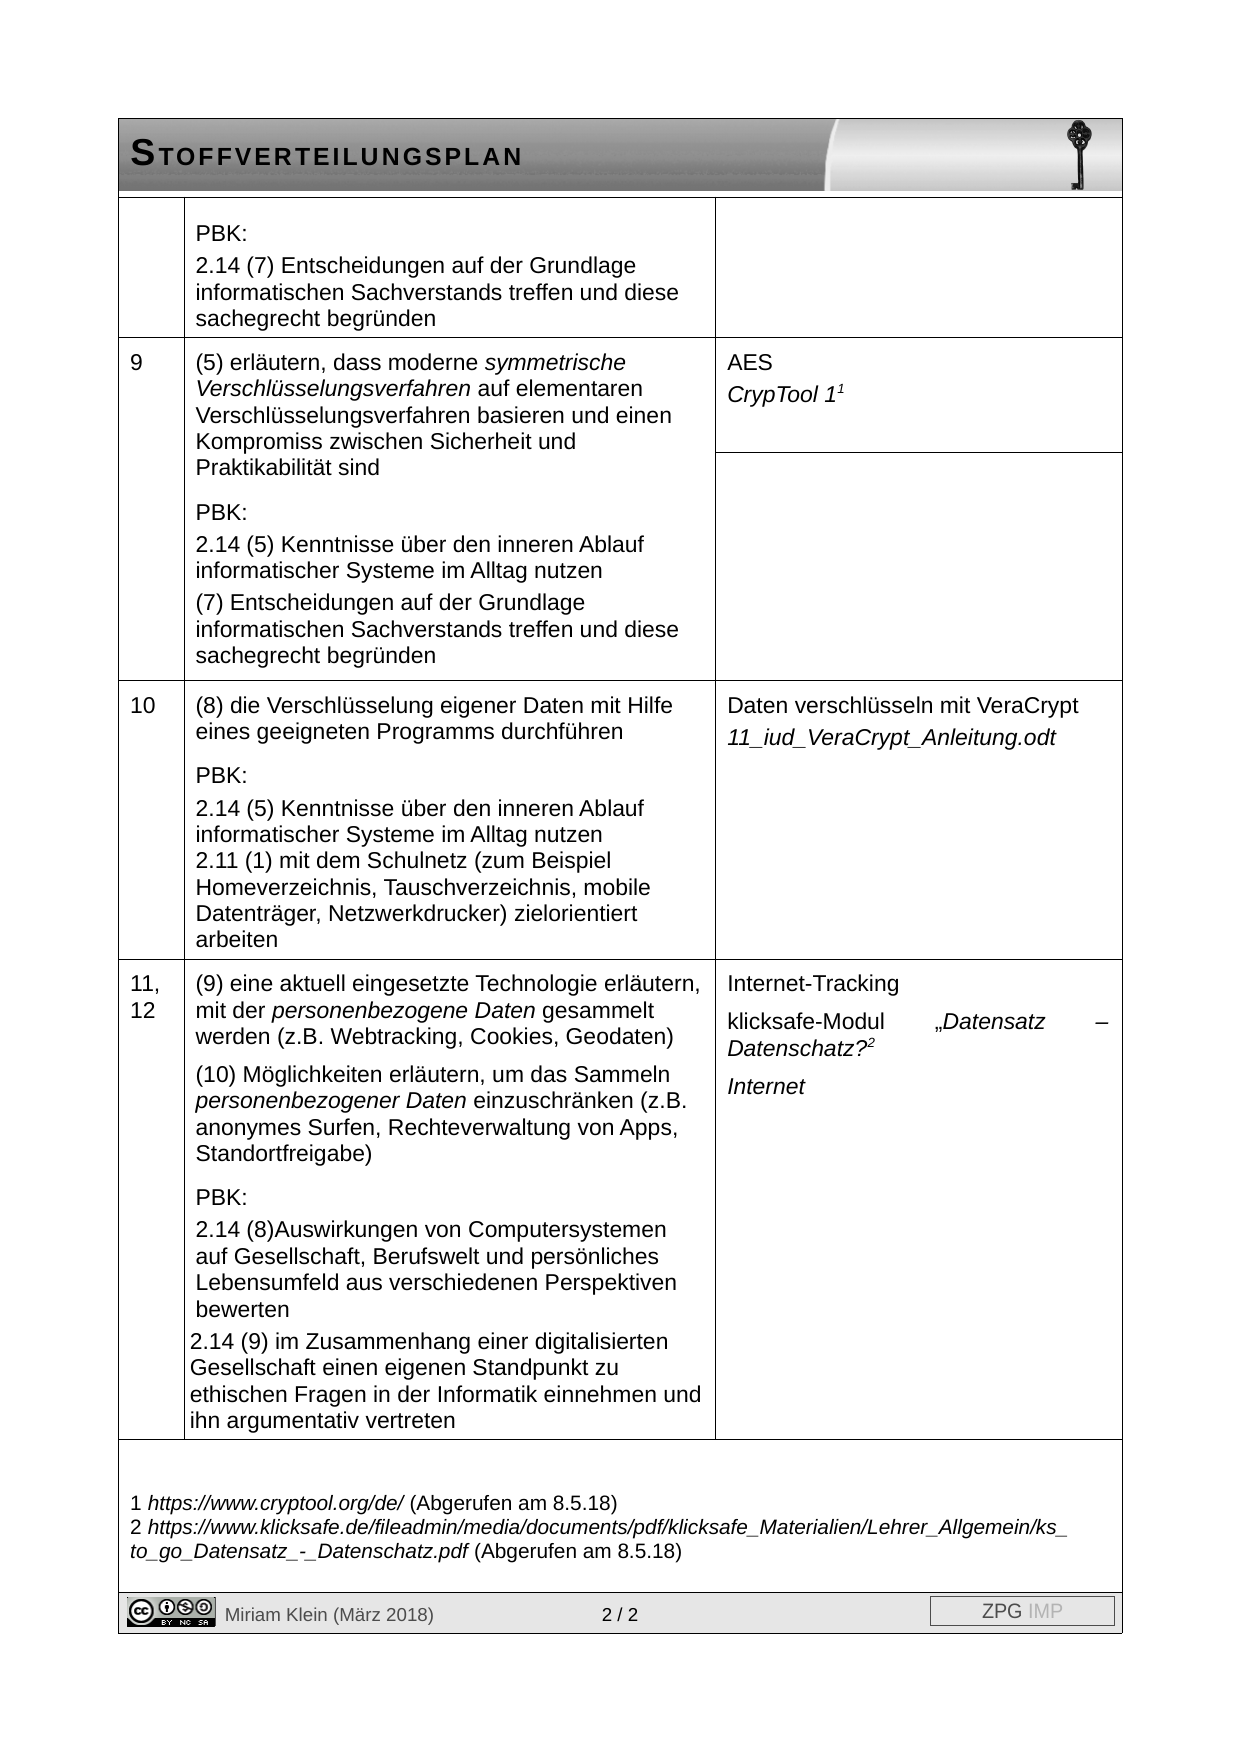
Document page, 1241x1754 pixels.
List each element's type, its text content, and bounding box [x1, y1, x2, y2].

table_cell Daten verschlüsseln mit VeraCrypt 11_iud_VeraCrypt_Anleitung.odt [716, 681, 1122, 958]
picture [119, 119, 1122, 191]
table_cell 10 [119, 681, 184, 958]
table_cell [716, 453, 1122, 680]
table_cell 11,12 [119, 960, 184, 1439]
table_cell (9) eine aktuell eingesetzte Technologie erläutern, mit der personenbezogene Daten gesammelt werden (z.B. Webtracking, Cookies, Geodaten) (10) Möglichkeiten erläutern, um das Sammeln personenbezogener Daten einzuschränken (z.B. anonymes Surfen, Rechteverwaltung von Apps, Standortfreigabe) PBK: 2.14 (8)Auswirkungen von Computersystemen auf Gesellschaft, Berufswelt und persönliches Lebensumfeld aus verschiedenen Perspektiven bewerten 2.14 (9) im Zusammenhang einer digitalisierten Gesellschaft einen eigenen Standpunkt zu ethischen Fragen in der Informatik einnehmen und ihn argumentativ vertreten [185, 960, 715, 1439]
picture [127, 1597, 216, 1627]
table_cell [716, 198, 1122, 337]
table_cell AES CrypTool 1 [716, 338, 1122, 452]
table_cell [119, 198, 184, 337]
table_cell (8) die Verschlüsselung eigener Daten mit Hilfe eines geeigneten Programms durchführen PBK: 2.14 (5) Kenntnisse über den inneren Ablauf informatischer Systeme im Alltag nutzen 2.11 (1) mit dem Schulnetz (zum Beispiel Homeverzeichnis, Tauschverzeichnis, mobile Datenträger, Netzwerkdrucker) zielorientiert arbeiten [185, 681, 715, 958]
table_cell (5) erläutern, dass moderne symmetrische Verschlüsselungsverfahren auf elementaren Verschlüsselungsverfahren basieren und einen Kompromiss zwischen Sicherheit und Praktikabilität sind PBK: 2.14 (5) Kenntnisse über den inneren Ablauf informatischer Systeme im Alltag nutzen (7) Entscheidungen auf der Grundlage informatischen Sachverstands treffen und diese sachegrecht begründen [185, 338, 715, 680]
table_cell PBK: 2.14 (7) Entscheidungen auf der Grundlage informatischen Sachverstands treffen und diese sachegrecht begründen [185, 198, 715, 337]
table_cell 9 [119, 338, 184, 680]
table_cell Internet-Tracking klicksafe-Modul „Datensatz – Datenschatz? Internet [716, 960, 1122, 1439]
